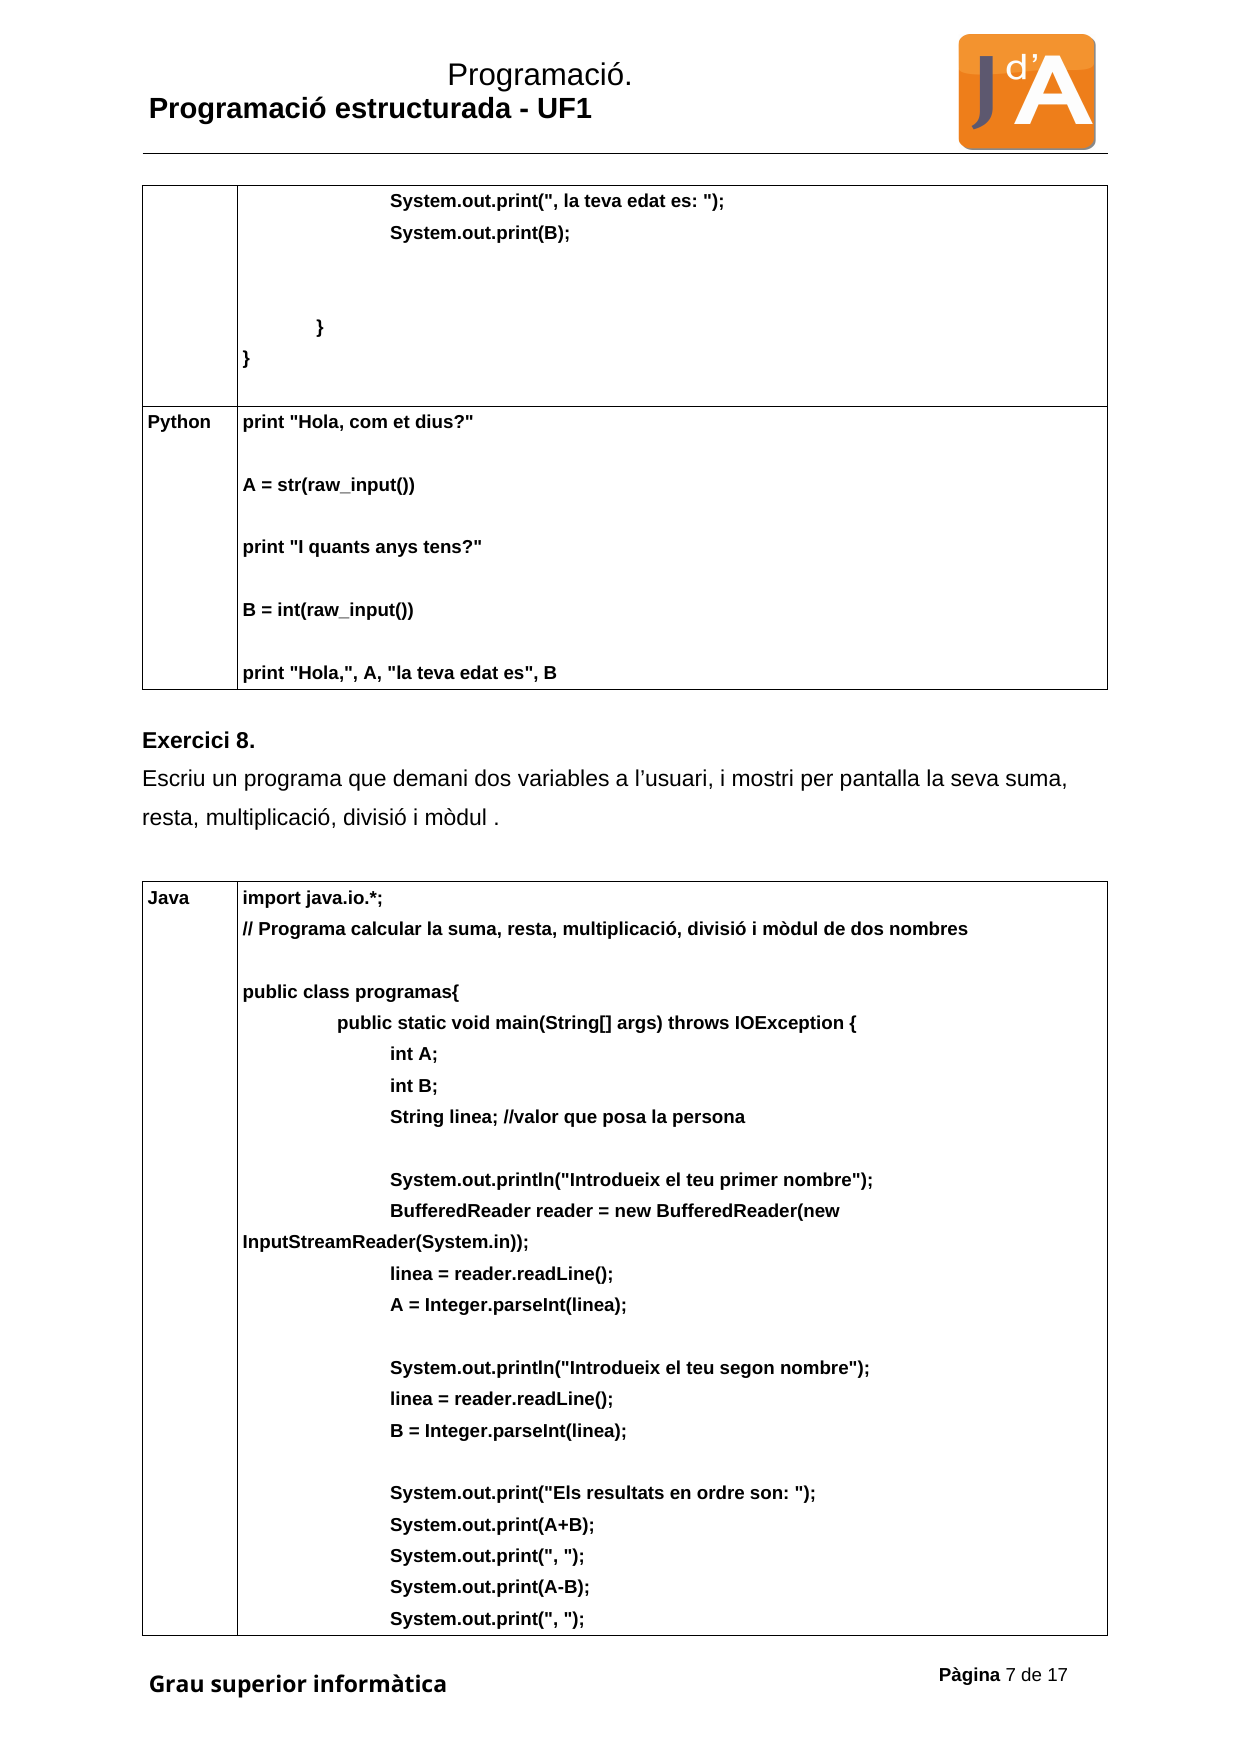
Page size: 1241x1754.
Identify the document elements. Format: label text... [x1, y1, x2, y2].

table_header Java [143, 882, 237, 1635]
text Exercici 8. [142, 727, 1107, 753]
table_header System.out.print(", la teva edat es: "); System.out.print(B); } } [238, 186, 1107, 406]
picture [958, 34, 1096, 150]
table_cell Python [143, 407, 237, 689]
table_header [143, 186, 237, 406]
text Escriu un programa que demani dos variables a l’usuari, i mostri per pantalla la seva suma, resta, multiplicació, divisió i mòdul . [142, 766, 1107, 830]
table_header import java.io.*; // Programa calcular la suma, resta, multiplicació, divisió i mòdul de dos nombres public class programas{ public static void main(String[] args) throws IOException { int A; int B; String linea; //valor que posa la persona System.out.println("Introdueix el teu primer nombre"); BufferedReader reader = new BufferedReader(new InputStreamReader(System.in)); linea = reader.readLine(); A = Integer.parseInt(linea); System.out.println("Introdueix el teu segon nombre"); linea = reader.readLine(); B = Integer.parseInt(linea); System.out.print("Els resultats en ordre son: "); System.out.print(A+B); System.out.print(", "); System.out.print(A-B); System.out.print(", "); [238, 882, 1107, 1635]
table_cell print "Hola, com et dius?" A = str(raw_input()) print "I quants anys tens?" B = int(raw_input()) print "Hola,", A, "la teva edat es", B [238, 407, 1107, 689]
